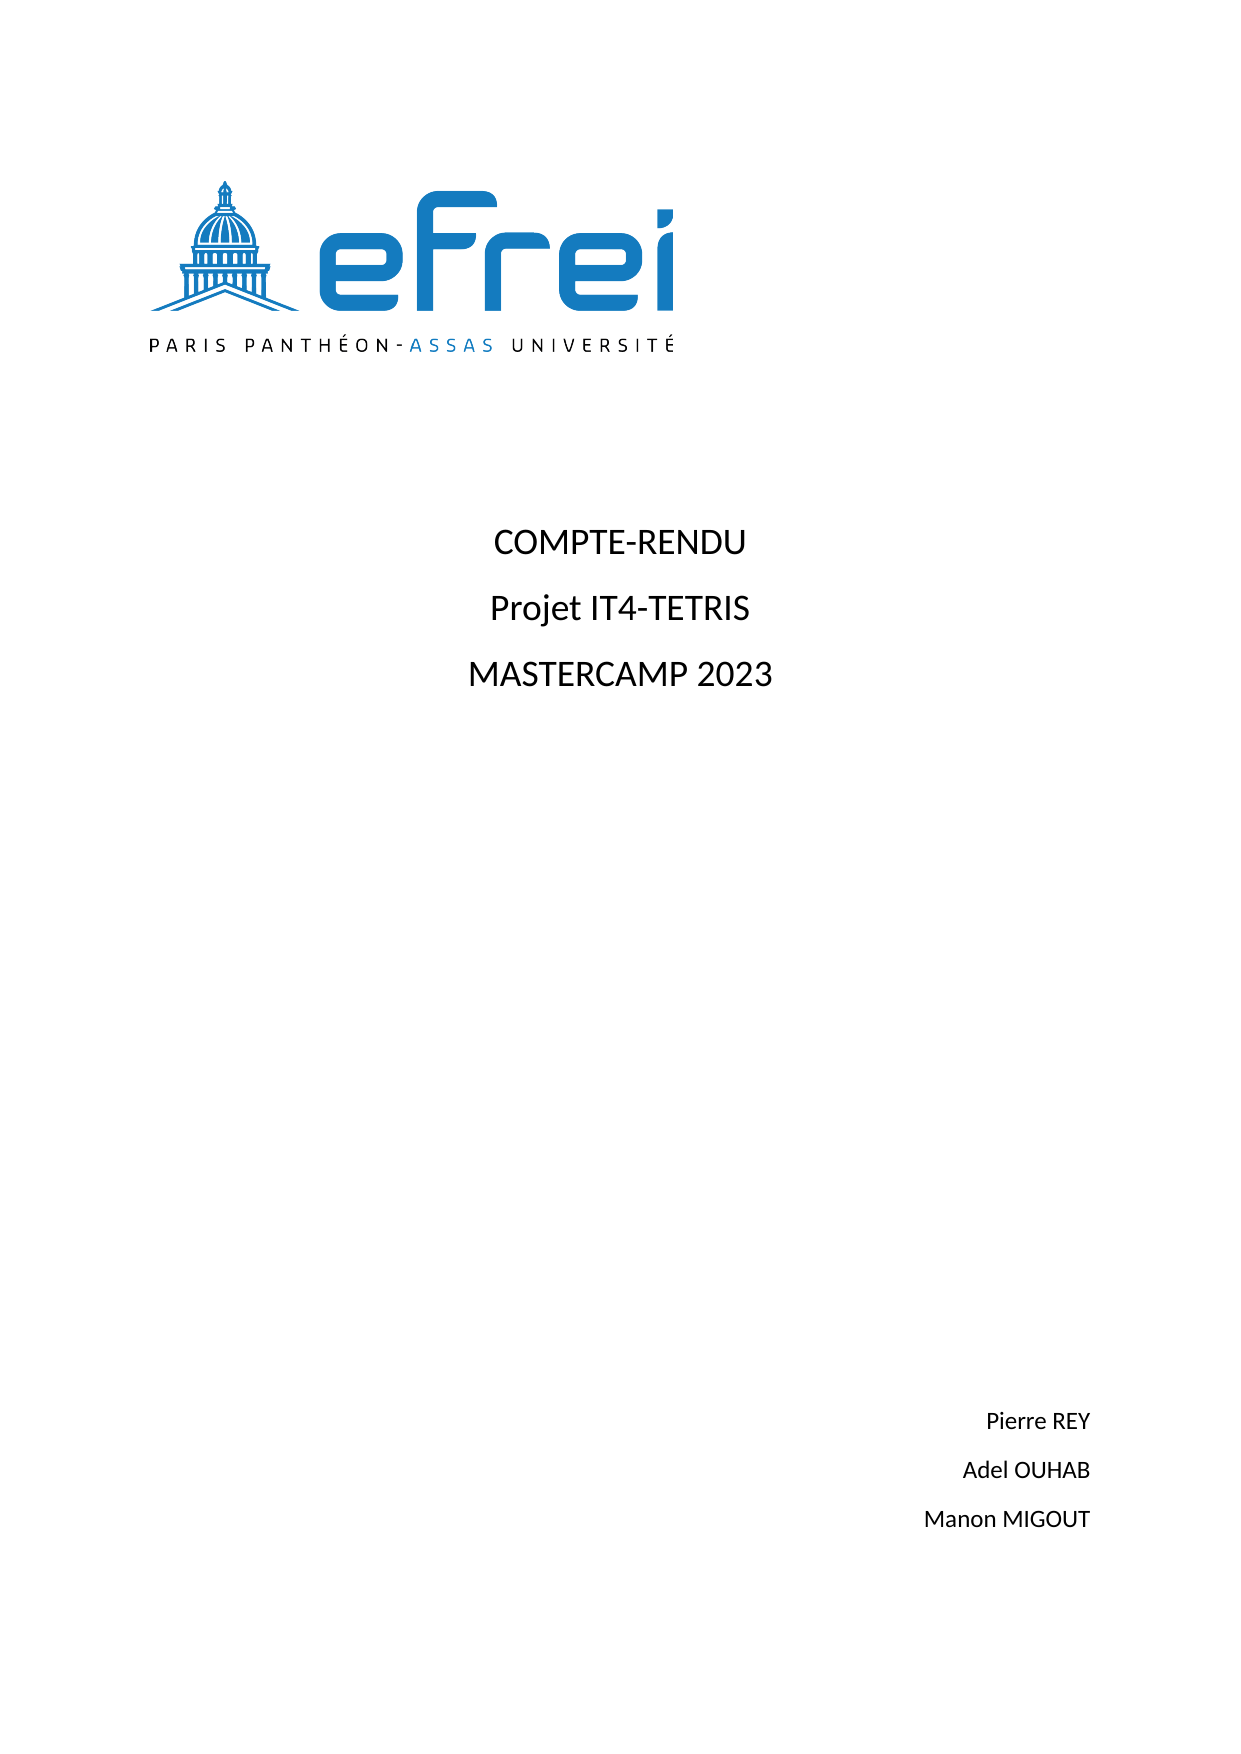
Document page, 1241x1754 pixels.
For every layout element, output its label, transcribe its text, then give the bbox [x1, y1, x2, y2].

text Adel OUHAB [150, 1454, 1090, 1485]
text Projet IT4-TETRIS [150, 584, 1090, 630]
text Pierre REY [150, 1405, 1090, 1435]
text MASTERCAMP 2023 [150, 649, 1090, 695]
text Manon MIGOUT [150, 1503, 1090, 1534]
text COMPTE-RENDU [150, 518, 1090, 564]
